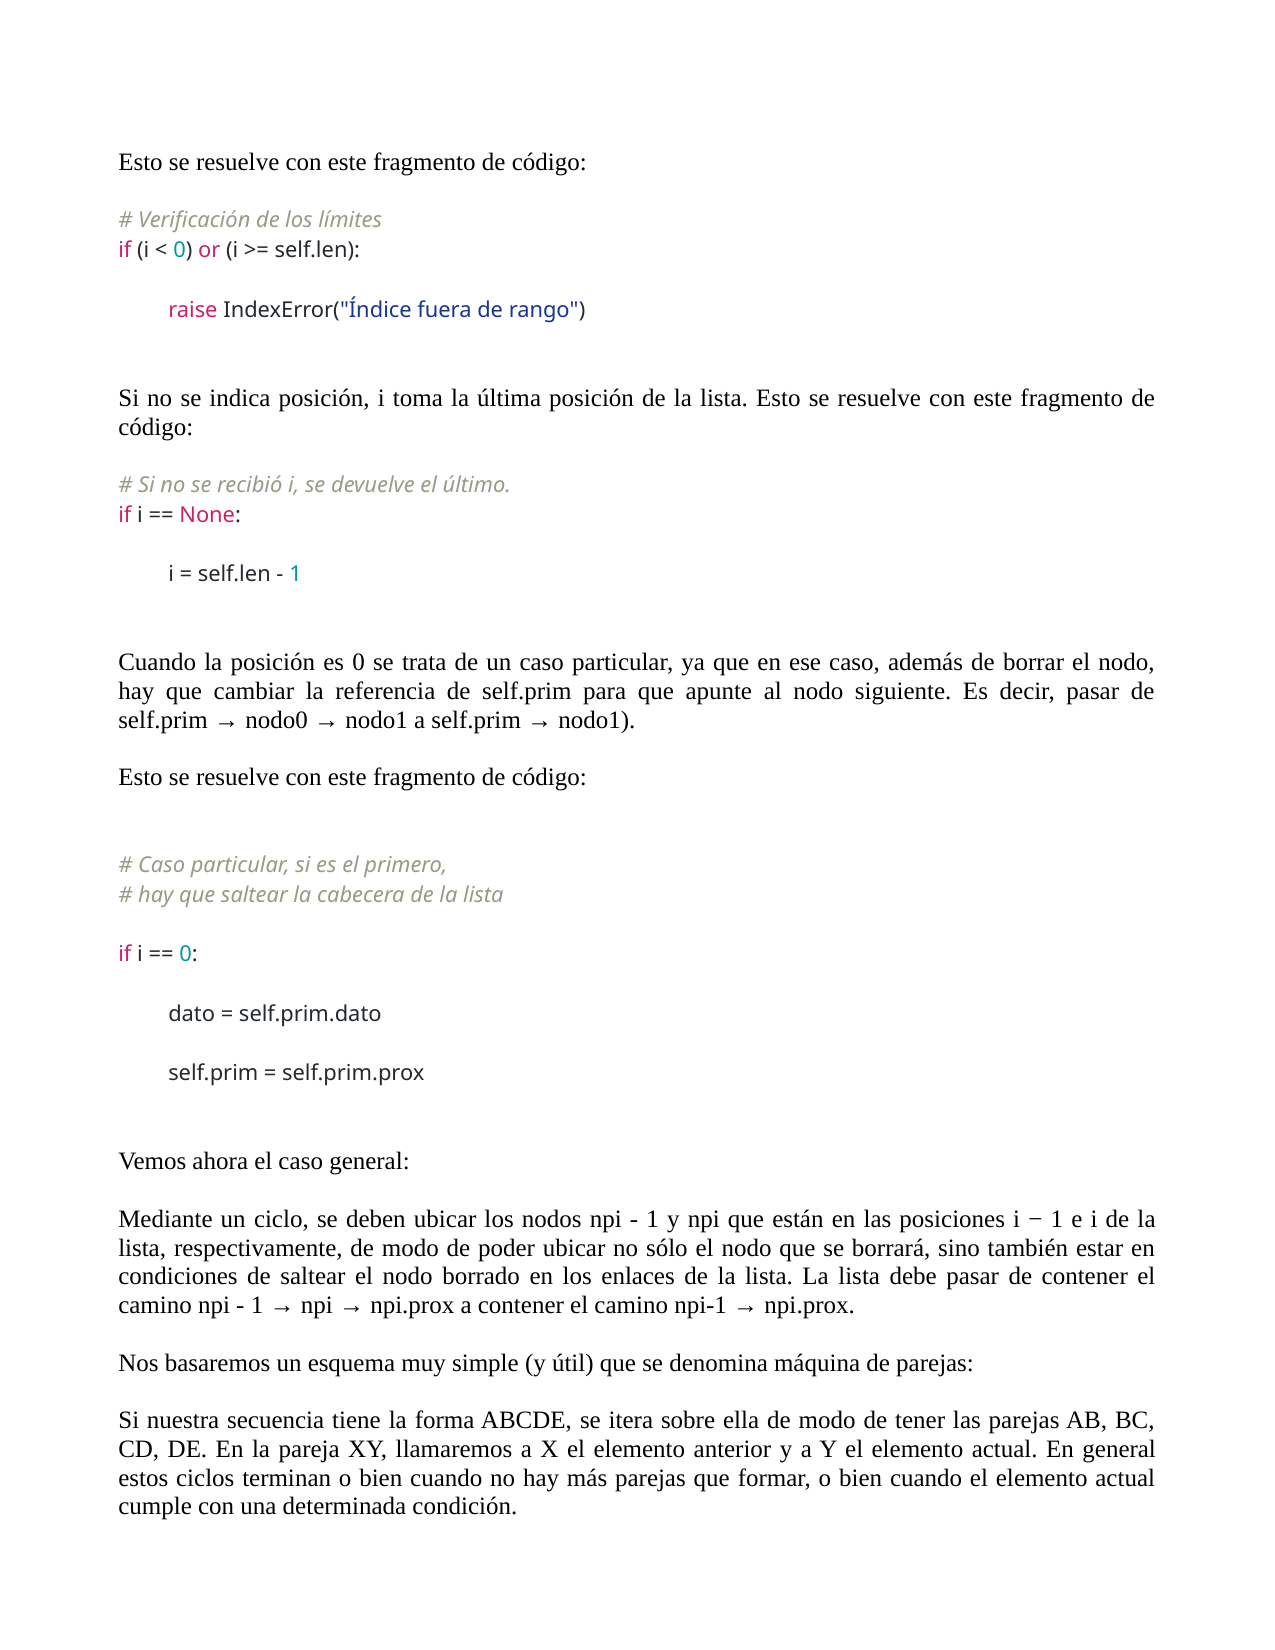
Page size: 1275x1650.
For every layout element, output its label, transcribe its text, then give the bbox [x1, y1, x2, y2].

text Vemos ahora el caso general: [118, 1146, 1157, 1175]
text if i == 0: [118, 938, 1157, 968]
text raise IndexError("Índice fuera de rango") [118, 294, 1157, 323]
text # hay que saltear la cabecera de la lista [118, 878, 1157, 908]
text self.prim = self.prim.prox [118, 1057, 1157, 1087]
text Nos basaremos un esquema muy simple (y útil) que se denomina máquina de parejas: [118, 1348, 1157, 1376]
text dato = self.prim.dato [118, 998, 1157, 1027]
text Cuando la posición es 0 se trata de un caso particular, ya que en ese caso, además de borrar el nodo, hay que cambiar la referencia de self.prim para que apunte al nodo siguiente. Es decir, pasar de self.prim → nodo0 → nodo1 a self.prim → nodo1). [118, 647, 1157, 734]
text Si nuestra secuencia tiene la forma ABCDE, se itera sobre ella de modo de tener las parejas AB, BC, CD, DE. En la pareja XY, llamaremos a X el elemento anterior y a Y el elemento actual. En general estos ciclos terminan o bien cuando no hay más parejas que formar, o bien cuando el elemento actual cumple con una determinada condición. [118, 1405, 1157, 1520]
text # Si no se recibió i, se devuelve el último. [118, 469, 1157, 499]
text if i == None: [118, 499, 1157, 529]
text # Verificación de los límites [118, 204, 1157, 234]
text # Caso particular, si es el primero, [118, 849, 1157, 878]
text if (i < 0) or (i >= self.len): [118, 234, 1157, 264]
text Esto se resuelve con este fragmento de código: [118, 147, 1157, 176]
text i = self.len - 1 [118, 558, 1157, 588]
text Mediante un ciclo, se deben ubicar los nodos npi - 1 y npi que están en las posiciones i − 1 e i de la lista, respectivamente, de modo de poder ubicar no sólo el nodo que se borrará, sino también estar en condiciones de saltear el nodo borrado en los enlaces de la lista. La lista debe pasar de contener el camino npi - 1 → npi → npi.prox a contener el camino npi-1 → npi.prox. [118, 1204, 1157, 1319]
text Si no se indica posición, i toma la última posición de la lista. Esto se resuelve con este fragmento de código: [118, 383, 1157, 440]
text Esto se resuelve con este fragmento de código: [118, 762, 1157, 791]
